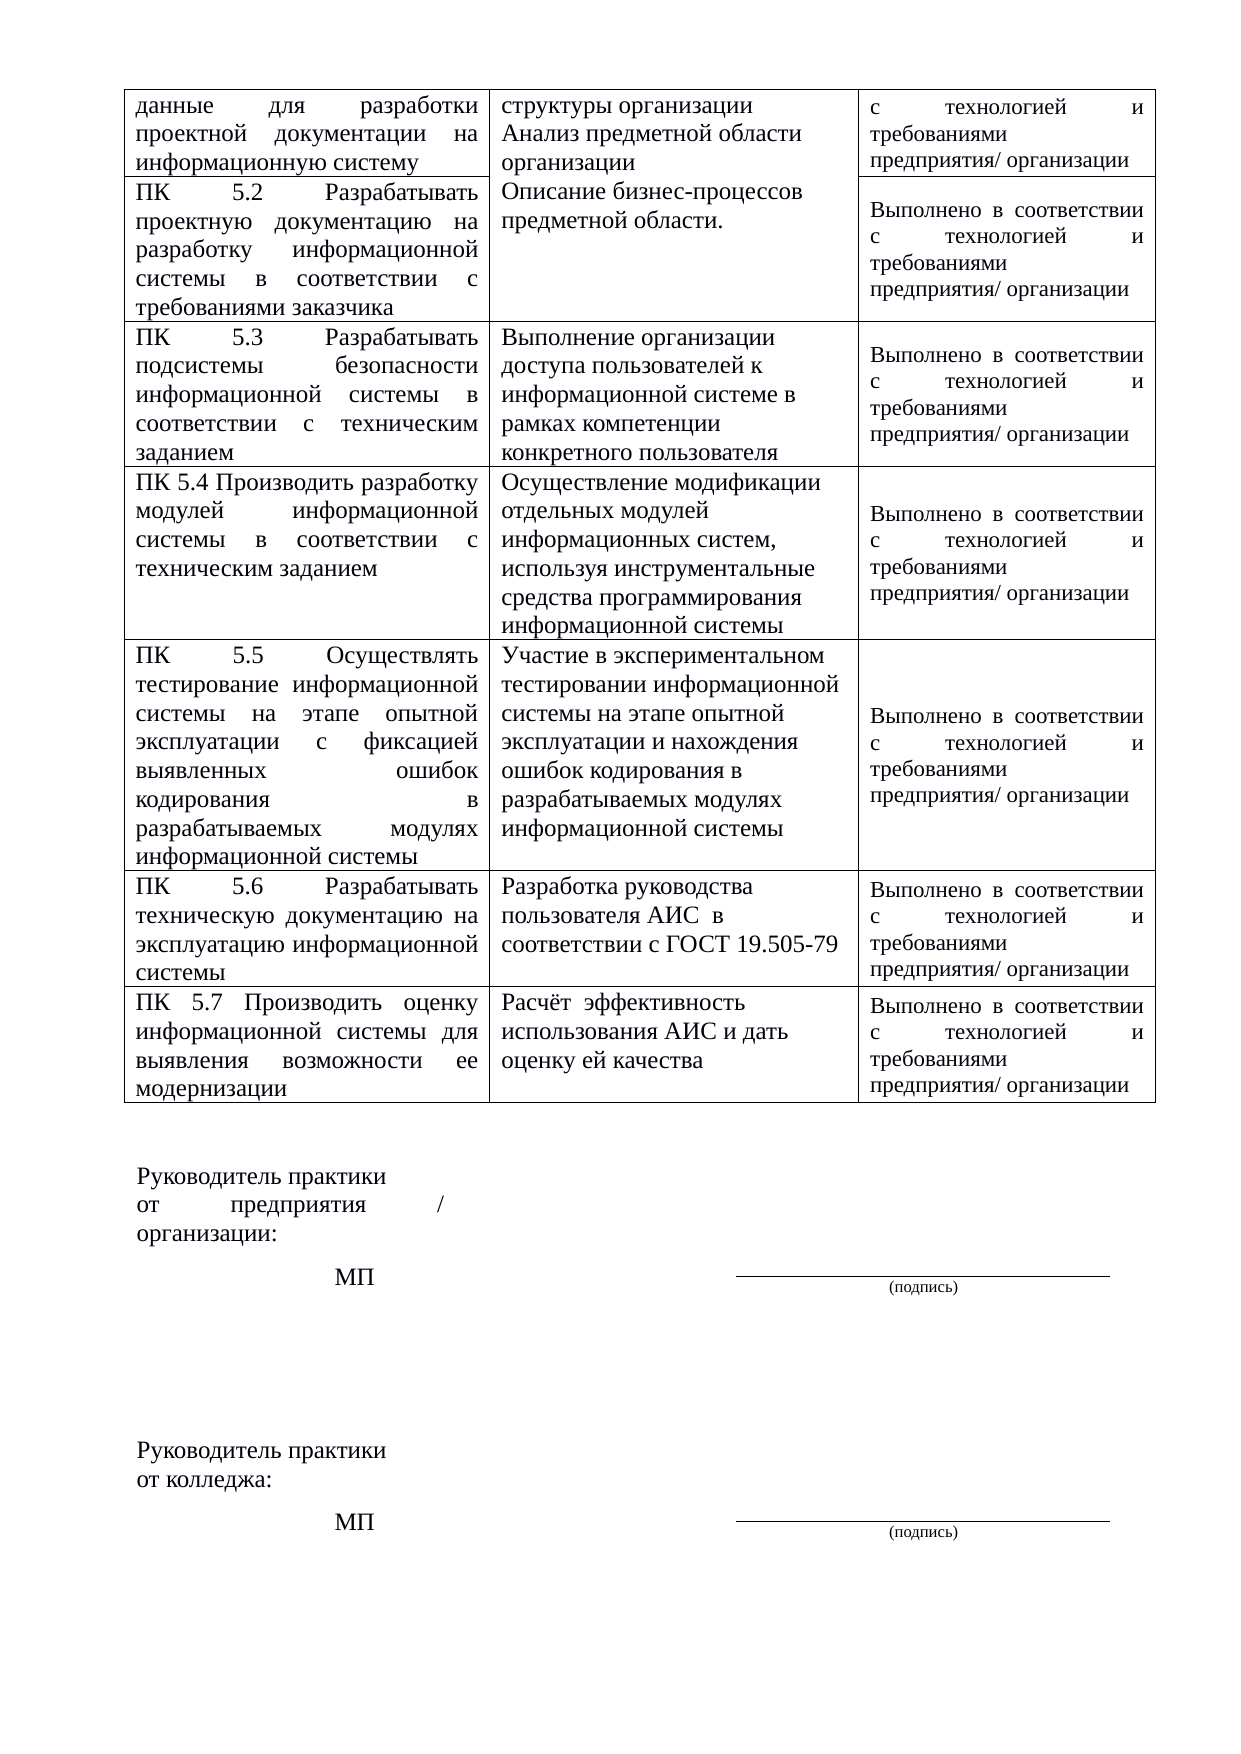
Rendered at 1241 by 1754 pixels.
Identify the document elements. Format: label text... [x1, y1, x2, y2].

table_cell (подпись) [736, 1277, 1110, 1306]
table_header [1110, 1161, 1152, 1247]
table_cell МП [125, 1493, 584, 1551]
table_header [584, 1161, 736, 1247]
table_cell ПК 5.4 Производить разработку модулей информационной системы в соответствии с техническим заданием [125, 467, 489, 639]
table_cell МП [125, 1247, 584, 1306]
table_cell Выполнено в соответствии с технологией и требованиями предприятия/ организации [859, 871, 1155, 986]
table_cell Осуществление модификации отдельных модулей информационных систем, используя инструментальные средства программирования информационной системы [490, 467, 858, 639]
table_cell Выполнено в соответствии с технологией и требованиями предприятия/ организации [859, 640, 1155, 870]
table_cell ПК 5.5 Осуществлять тестирование информационной системы на этапе опытной эксплуатации с фиксацией выявленных ошибок кодирования в разрабатываемых модулях информационной системы [125, 640, 489, 870]
table_cell [1110, 1493, 1152, 1521]
table_header Руководитель практики от предприятия / организации: [125, 1161, 455, 1247]
table_cell [584, 1521, 736, 1551]
table_cell Выполнено в соответствии с технологией и требованиями предприятия/ организации [859, 177, 1155, 321]
table_cell [736, 1493, 1110, 1521]
table_cell Участие в экспериментальном тестировании информационной системы на этапе опытной эксплуатации и нахождения ошибок кодирования в разрабатываемых модулях информационной системы [490, 640, 858, 870]
table_cell Выполнено в соответствии с технологией и требованиями предприятия/ организации [859, 987, 1155, 1102]
table_cell Разработка руководства пользователя АИС в соответствии с ГОСТ 19.505-79 [490, 871, 858, 986]
table_cell Выполнено в соответствии с технологией и требованиями предприятия/ организации [859, 322, 1155, 466]
table_cell [1110, 1276, 1152, 1306]
table_cell [1110, 1247, 1152, 1276]
table_header [736, 1435, 1110, 1492]
table_cell структуры организации Анализ предметной области организации Описание бизнес-процессов предметной области. [490, 90, 858, 321]
table_cell ПК 5.3 Разрабатывать подсистемы безопасности информационной системы в соответствии с техническим заданием [125, 322, 489, 466]
table_cell ПК 5.2 Разрабатывать проектную документацию на разработку информационной системы в соответствии с требованиями заказчика [125, 177, 489, 321]
table_cell с технологией и требованиями предприятия/ организации [859, 90, 1155, 176]
table_cell Расчёт эффективность использования АИС и дать оценку ей качества [490, 987, 858, 1102]
table_cell (подпись) [736, 1522, 1110, 1551]
table_cell [584, 1247, 736, 1276]
table_cell Выполнение организации доступа пользователей к информационной системе в рамках компетенции конкретного пользователя [490, 322, 858, 466]
table_header [584, 1435, 736, 1492]
table_cell Выполнено в соответствии с технологией и требованиями предприятия/ организации [859, 467, 1155, 639]
table_cell [584, 1276, 736, 1306]
table_header [1110, 1435, 1152, 1492]
table_cell [1110, 1521, 1152, 1551]
table_cell ПК 5.7 Производить оценку информационной системы для выявления возможности ее модернизации [125, 987, 489, 1102]
table_cell [736, 1247, 1110, 1276]
table_cell ПК 5.6 Разрабатывать техническую документацию на эксплуатацию информационной системы [125, 871, 489, 986]
table_header Руководитель практики от колледжа: [125, 1435, 455, 1492]
table_header [455, 1161, 584, 1247]
table_cell [584, 1493, 736, 1521]
table_cell данные для разработки проектной документации на информационную систему [125, 90, 489, 176]
table_header [736, 1161, 1110, 1247]
table_header [455, 1435, 584, 1492]
